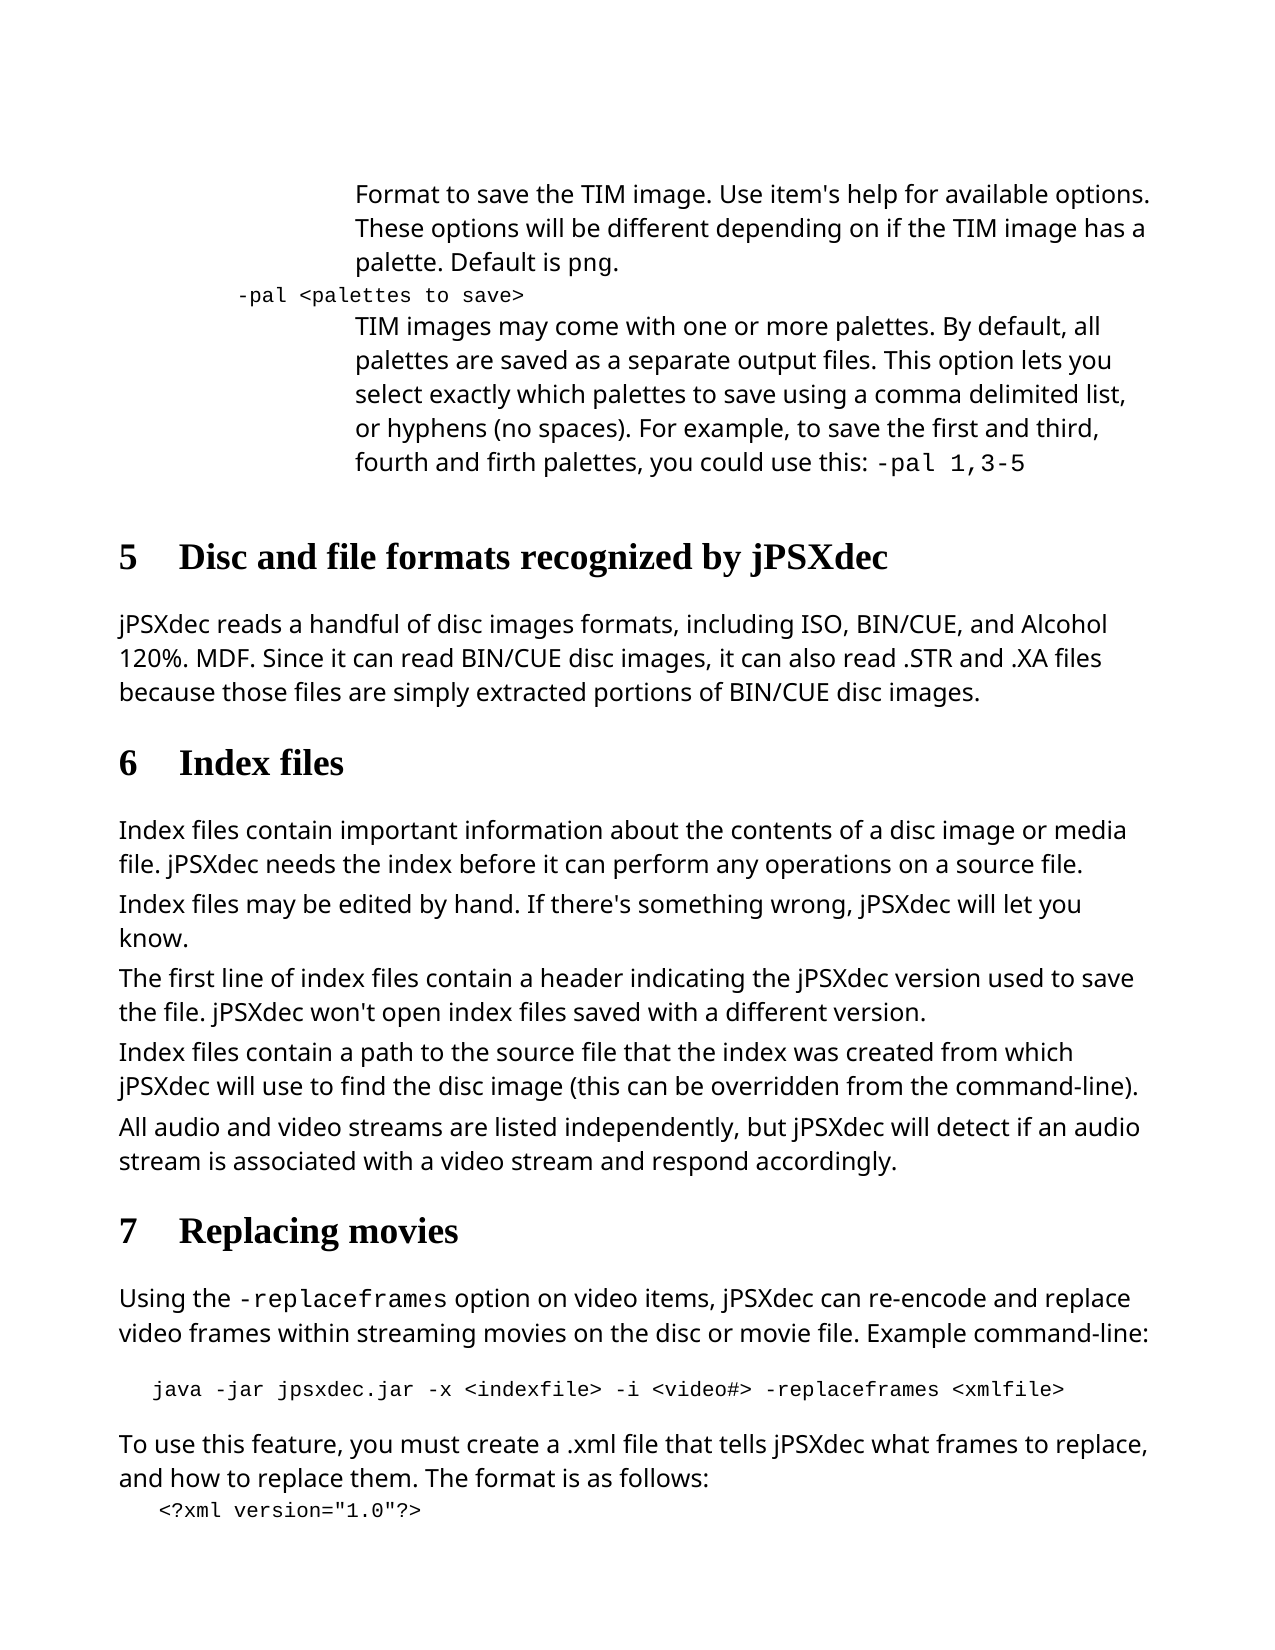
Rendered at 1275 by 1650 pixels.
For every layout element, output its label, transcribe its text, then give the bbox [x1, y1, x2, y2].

text Index files contain a path to the source file that the index was created from which jPSXdec will use to find the disc image (this can be overridden from the command-line). [118, 1035, 1156, 1103]
text java -jar jpsxdec.jar -x <indexfile> -i <video#> -replaceframes <xmlfile> [152, 1379, 1156, 1403]
subtitle Index files [118, 740, 1156, 783]
subtitle Replacing movies [118, 1208, 1156, 1251]
text jPSXdec reads a handful of disc images formats, including ISO, BIN/CUE, and Alcohol 120%. MDF. Since it can read BIN/CUE disc images, it can also read .STR and .XA files because those files are simply extracted portions of BIN/CUE disc images. [118, 607, 1156, 709]
text To use this feature, you must create a .xml file that tells jPSXdec what frames to replace, and how to replace them. The format is as follows: [118, 1426, 1156, 1494]
subtitle Disc and file formats recognized by jPSXdec [118, 534, 1156, 577]
text The first line of index files contain a header indicating the jPSXdec version used to save the file. jPSXdec won't open index files saved with a different version. [118, 961, 1156, 1029]
text Using the -replaceframes option on video items, jPSXdec can re-encode and replace video frames within streaming movies on the disc or movie file. Example command-line: [118, 1281, 1156, 1349]
text Index files may be edited by hand. If there's something wrong, jPSXdec will let you know. [118, 887, 1156, 955]
text All audio and video streams are listed independently, but jPSXdec will detect if an audio stream is associated with a video stream and respond accordingly. [118, 1109, 1156, 1177]
text Format to save the TIM image. Use item's help for available options. These options will be different depending on if the TIM image has a palette. Default is png. [355, 177, 1156, 279]
text Index files contain important information about the contents of a disc image or media file. jPSXdec needs the index before it can perform any operations on a source file. [118, 812, 1156, 881]
text <?xml version="1.0"?> [158, 1500, 1156, 1524]
text TIM images may come with one or more palettes. By default, all palettes are saved as a separate output files. This option lets you select exactly which palettes to save using a comma delimited list, or hyphens (no spaces). For example, to save the first and third, fourth and firth palettes, you could use this: -pal 1,3-5 [355, 309, 1156, 479]
text -pal <palettes to save> [237, 285, 1156, 309]
